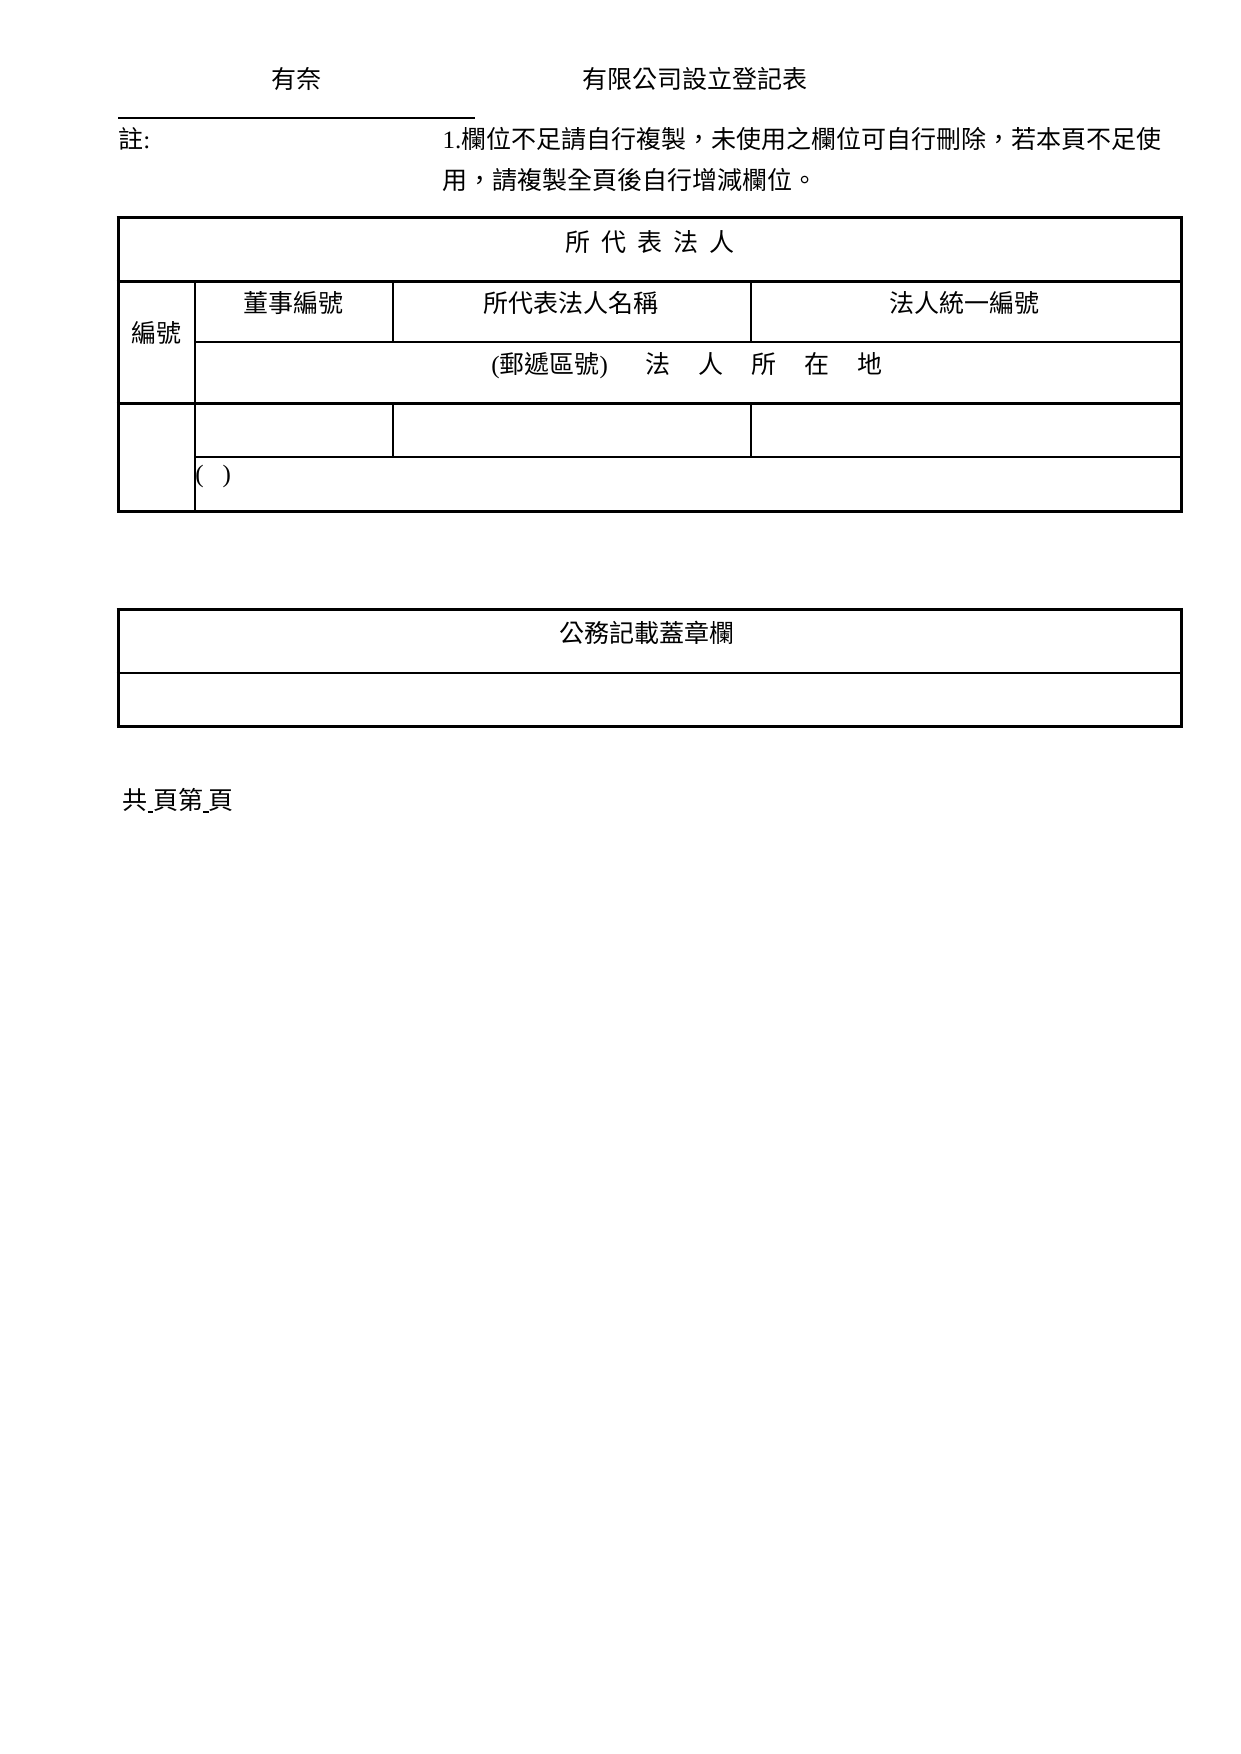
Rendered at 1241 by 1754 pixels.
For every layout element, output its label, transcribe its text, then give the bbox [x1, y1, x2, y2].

table_cell [196, 405, 392, 456]
table_cell [120, 674, 1180, 724]
table_cell 註: [118, 119, 442, 216]
table_cell 1.欄位不足請自行複製，未使用之欄位可自行刪除，若本頁不足使用，請複製全頁後自行增減欄位。 [443, 117, 1181, 216]
table_cell ( ) [196, 458, 1180, 509]
table_cell [752, 405, 1180, 456]
table_header [475, 59, 582, 117]
table_cell 所代表法人名稱 [394, 283, 750, 341]
table_cell 編號 [120, 283, 194, 402]
table_cell [394, 405, 750, 456]
table_cell 法人統一編號 [752, 283, 1180, 341]
table_header 有奈 [118, 59, 474, 117]
table_header 共 頁第 頁 [118, 780, 239, 846]
table_header 有限公司設立登記表 [582, 59, 1181, 117]
table_header 所 代 表 法 人 [120, 219, 1180, 280]
table_cell 董事編號 [196, 283, 392, 341]
table_cell (郵遞區號) 法 人 所 在 地 [196, 343, 1180, 402]
table_header 公務記載蓋章欄 [120, 611, 1180, 672]
table_cell [120, 405, 194, 509]
